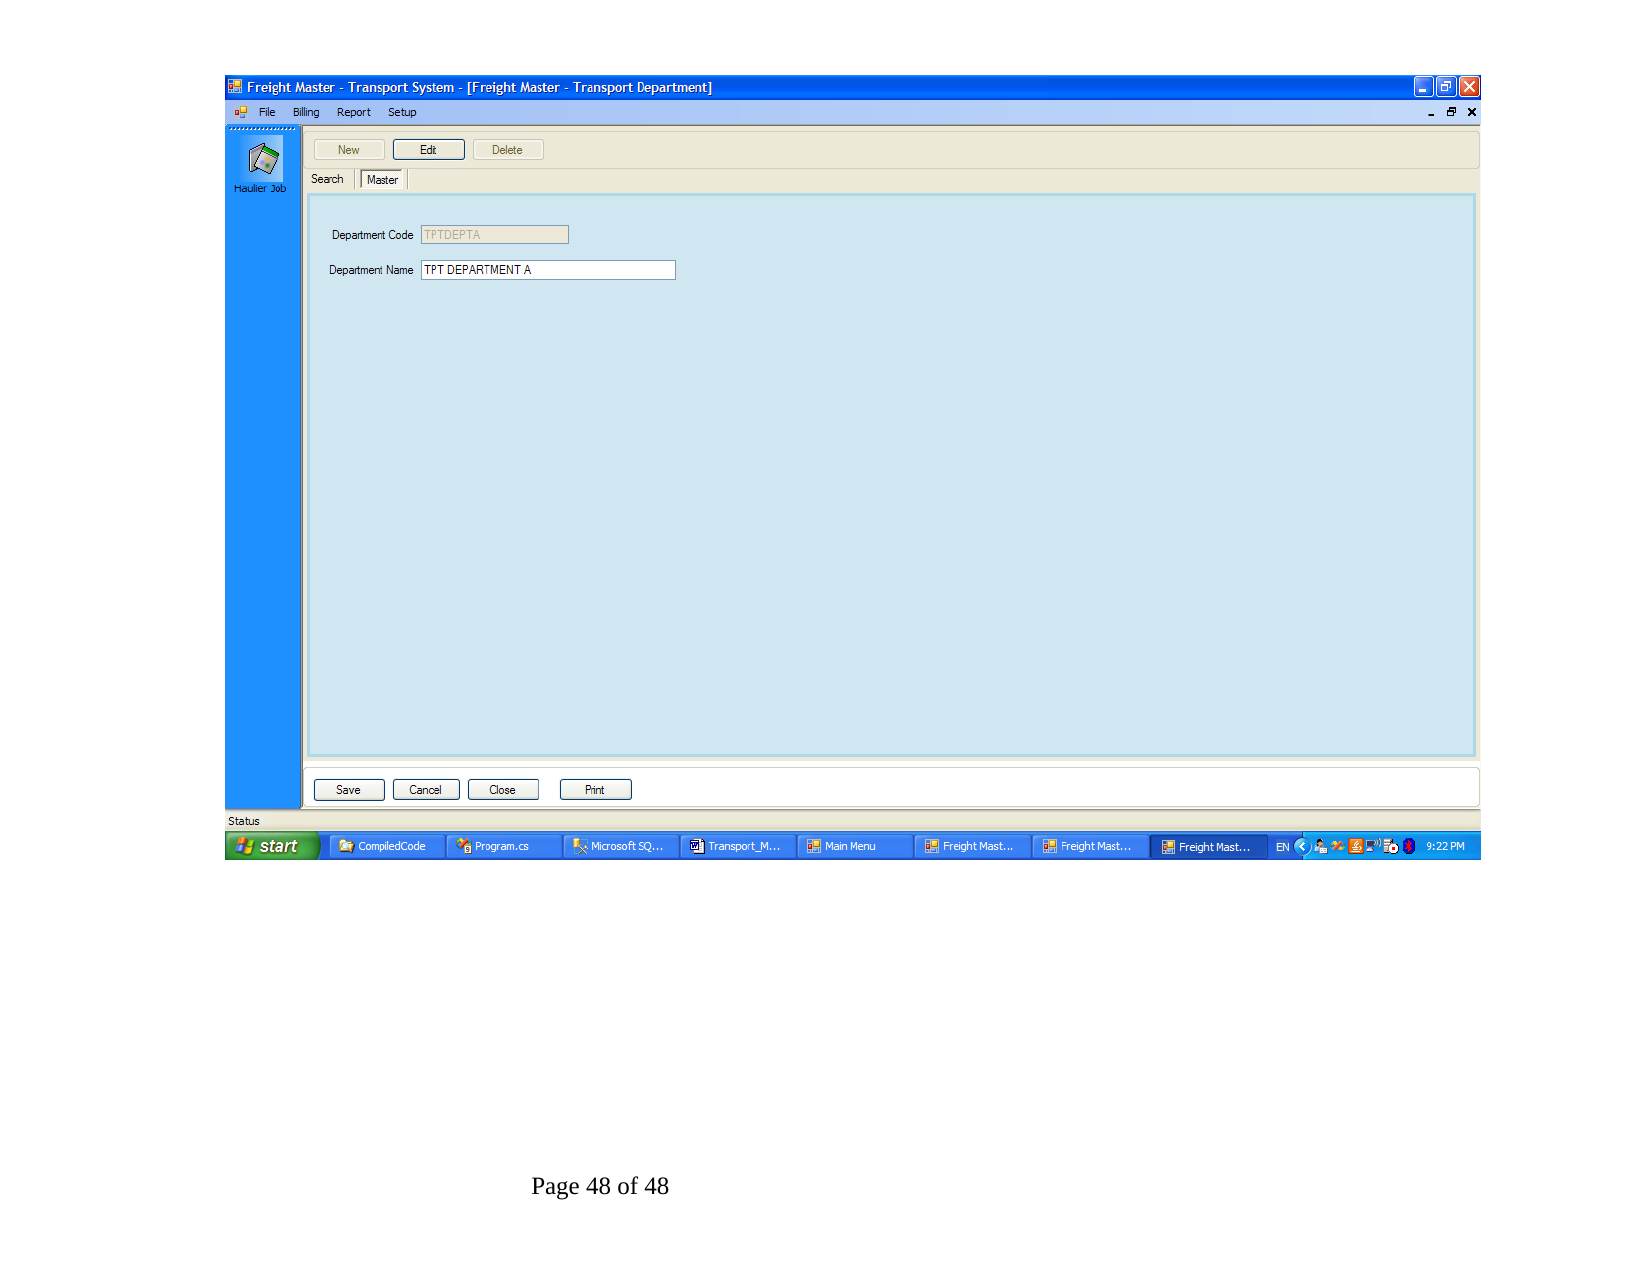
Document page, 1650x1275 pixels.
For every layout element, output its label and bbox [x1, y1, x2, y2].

picture [225, 75, 1481, 860]
